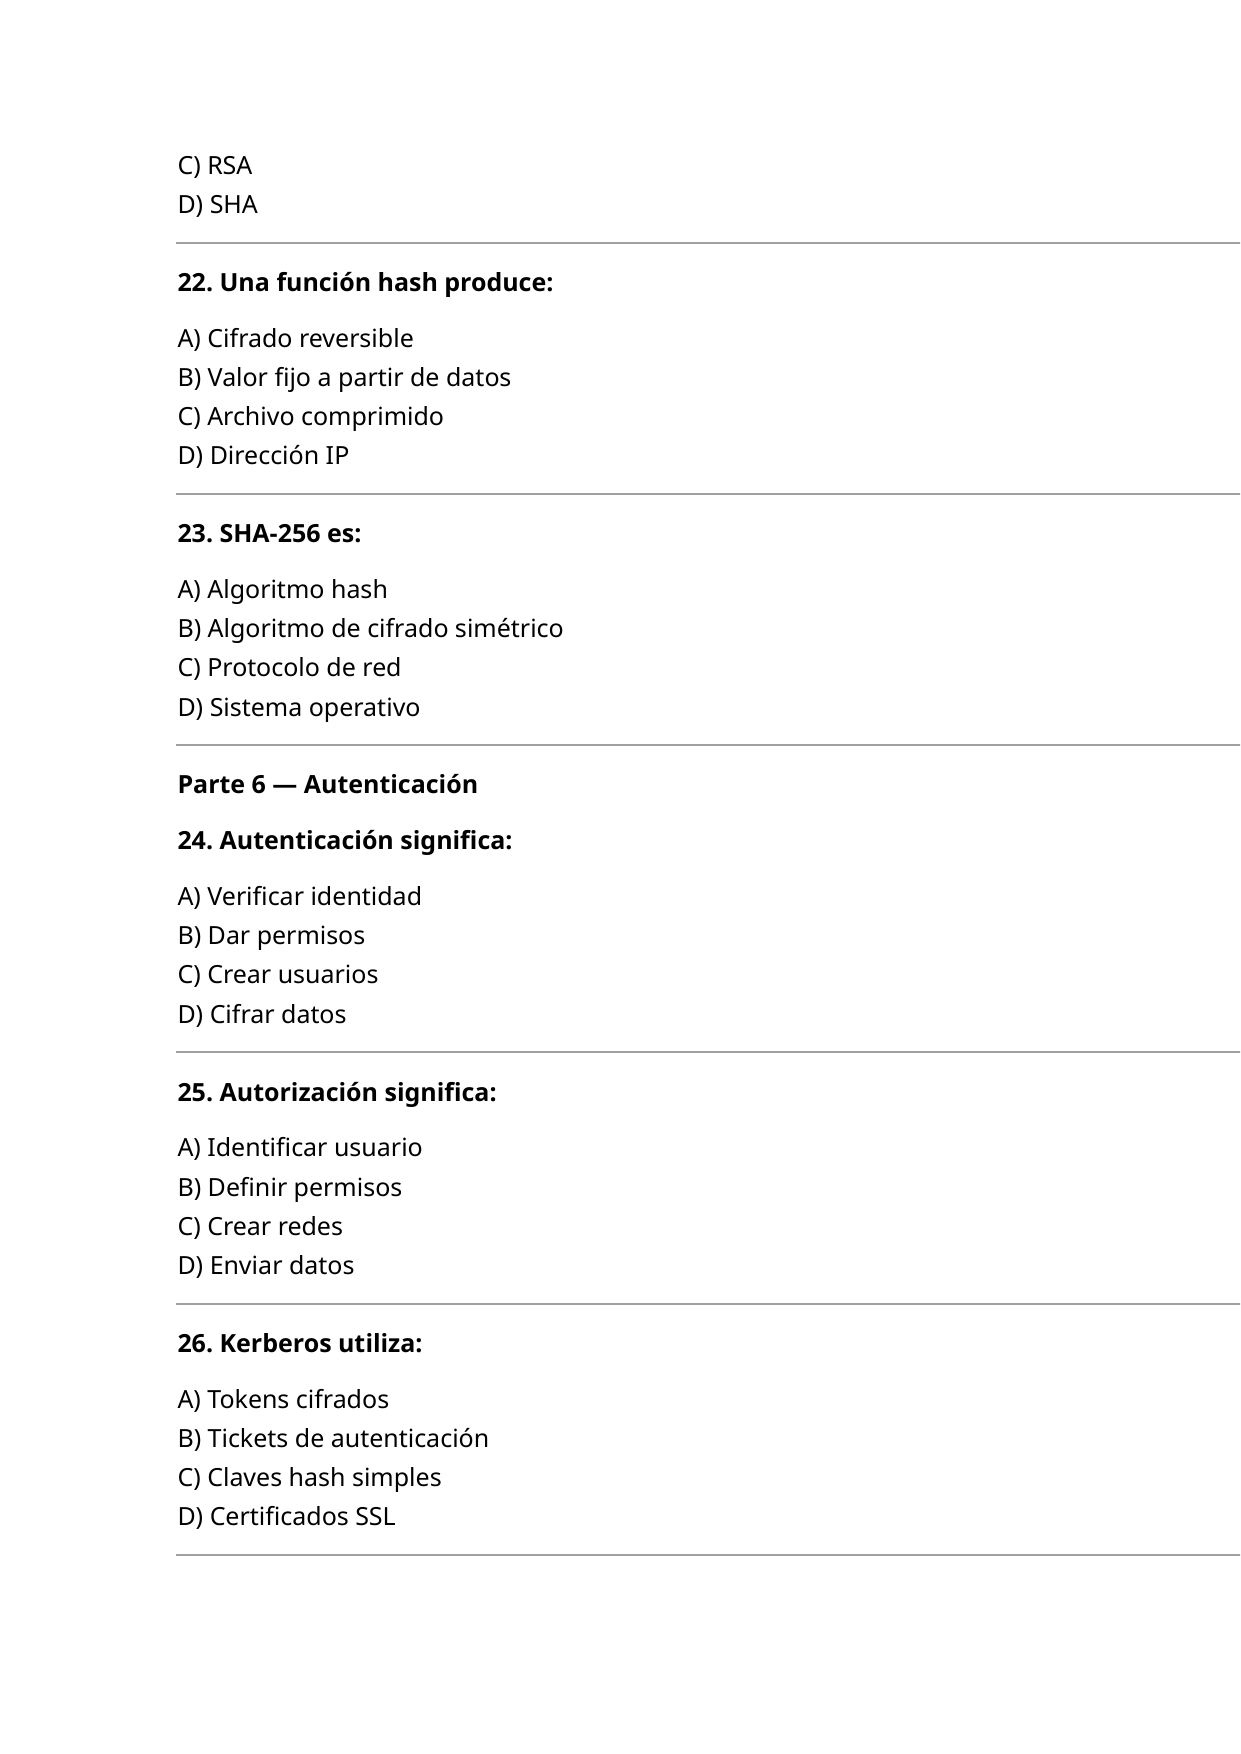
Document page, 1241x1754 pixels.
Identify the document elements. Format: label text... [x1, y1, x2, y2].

text A) Tokens cifrados B) Tickets de autenticación C) Claves hash simples D) Certificados SSL [177, 1381, 1063, 1533]
text Parte 6 — Autenticación [177, 767, 1063, 801]
text C) RSA D) SHA [177, 148, 1063, 221]
text 26. Kerberos utiliza: [177, 1326, 1063, 1359]
text 25. Autorización significa: [177, 1074, 1063, 1108]
text 22. Una función hash produce: [177, 265, 1063, 299]
text A) Identificar usuario B) Definir permisos C) Crear redes D) Enviar datos [177, 1130, 1063, 1282]
text A) Algoritmo hash B) Algoritmo de cifrado simétrico C) Protocolo de red D) Sistema operativo [177, 572, 1063, 723]
text 24. Autenticación significa: [177, 823, 1063, 857]
text 23. SHA-256 es: [177, 516, 1063, 550]
text A) Verificar identidad B) Dar permisos C) Crear usuarios D) Cifrar datos [177, 879, 1063, 1030]
text A) Cifrado reversible B) Valor fijo a partir de datos C) Archivo comprimido D) Dirección IP [177, 321, 1063, 472]
